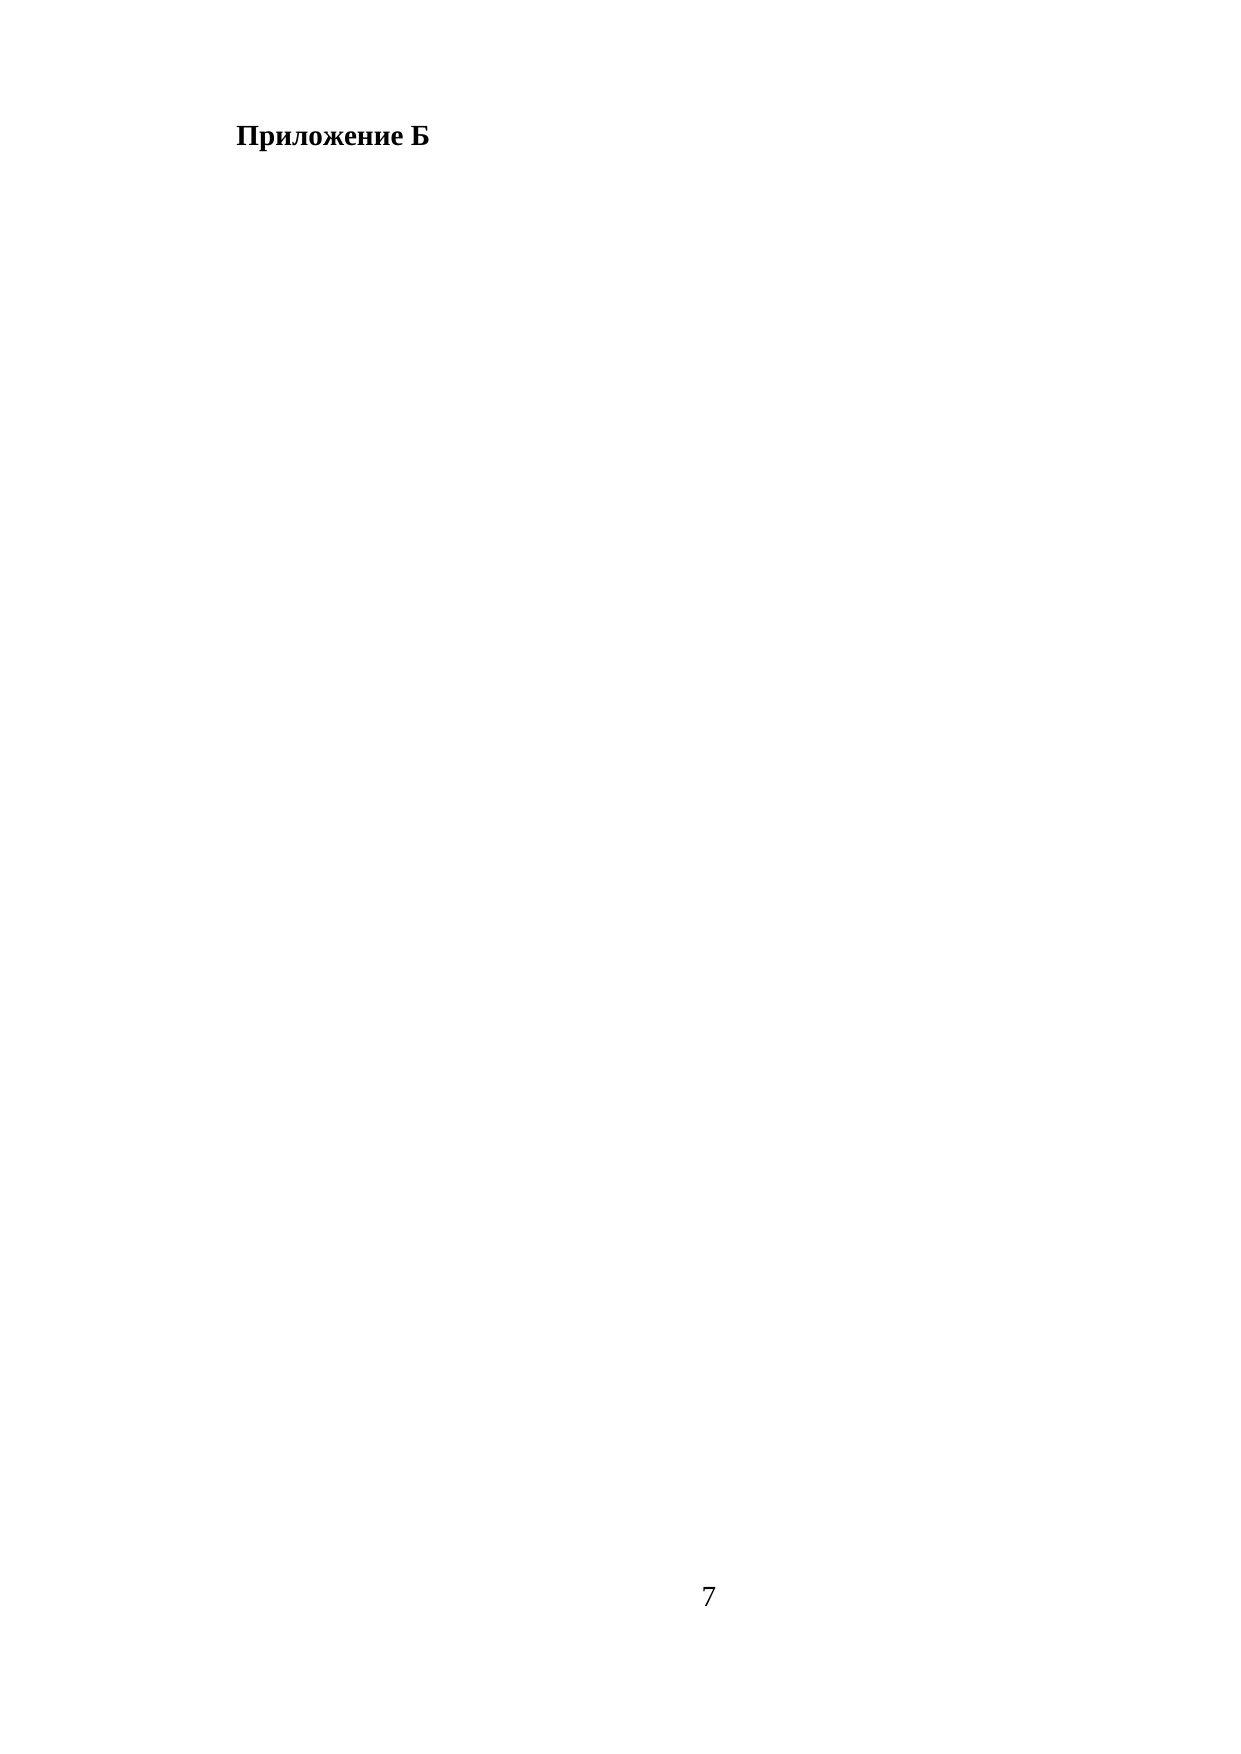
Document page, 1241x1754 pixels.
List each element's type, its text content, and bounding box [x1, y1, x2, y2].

subtitle Приложение Б [177, 118, 1181, 152]
